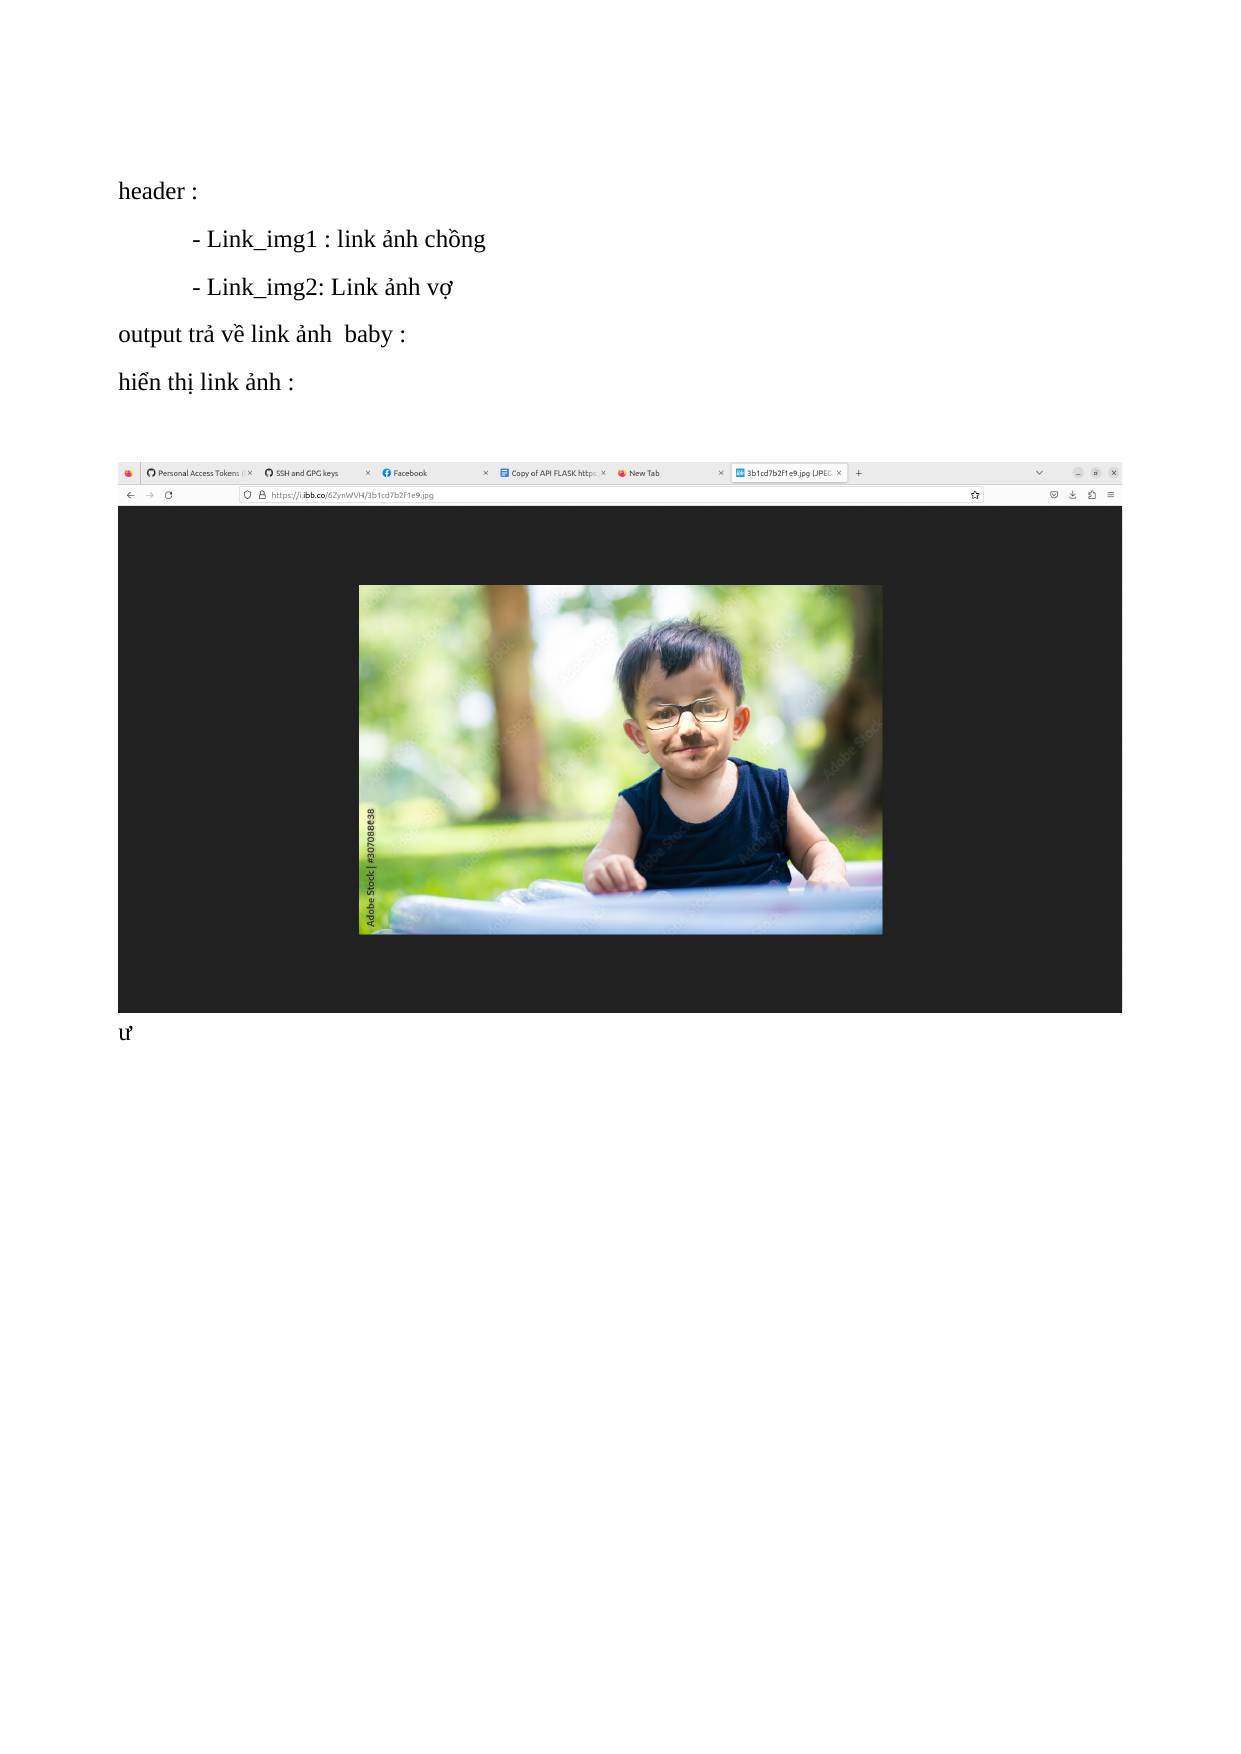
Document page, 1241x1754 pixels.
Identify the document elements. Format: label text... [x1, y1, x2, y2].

picture [118, 462, 1123, 1013]
text - Link_img2: Link ảnh vợ [118, 272, 1122, 300]
text header : [118, 176, 1122, 205]
text ư [118, 1013, 1122, 1046]
text output trả về link ảnh baby : [118, 319, 1122, 348]
text - Link_img1 : link ảnh chồng [118, 224, 1122, 253]
text hiển thị link ảnh : [118, 367, 1122, 396]
